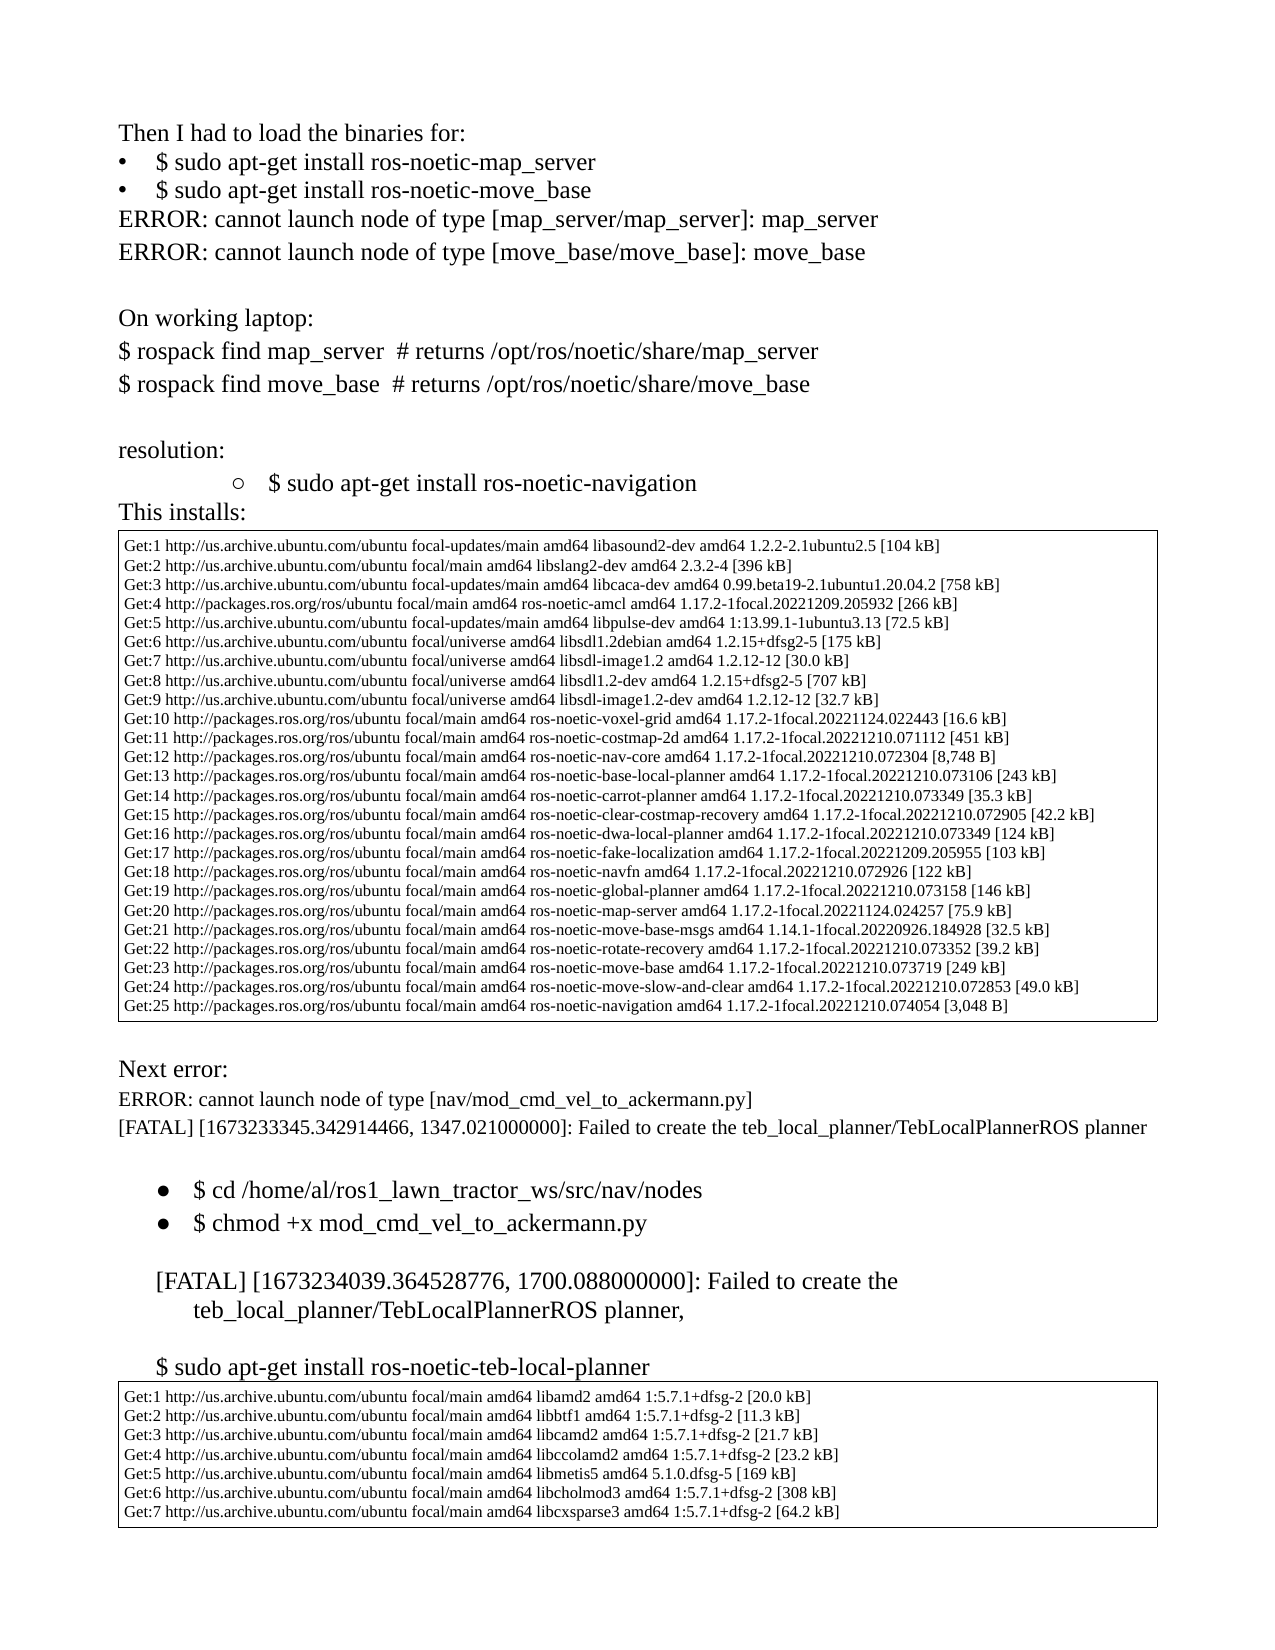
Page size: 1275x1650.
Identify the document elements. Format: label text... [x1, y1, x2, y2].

text [FATAL] [1673234039.364528776, 1700.088000000]: Failed to create the teb_local_planner/TebLocalPlannerROS planner, [156, 1266, 1157, 1323]
text This installs: [118, 497, 1157, 526]
list $ sudo apt-get install ros-noetic-navigation [231, 468, 1157, 497]
text On working laptop: [118, 303, 1157, 332]
text $ rospack find move_base # returns /opt/ros/noetic/share/move_base [118, 369, 1157, 398]
text ERROR: cannot launch node of type [move_base/move_base]: move_base [118, 237, 1157, 266]
text Then I had to load the binaries for: [118, 118, 1157, 147]
list $ sudo apt-get install ros-noetic-map_server [118, 147, 1157, 176]
list $ cd /home/al/ros1_lawn_tractor_ws/src/nav/nodes [156, 1175, 1157, 1204]
text ERROR: cannot launch node of type [map_server/map_server]: map_server [118, 204, 1157, 233]
list $ sudo apt-get install ros-noetic-move_base [118, 176, 1157, 204]
text [FATAL] [1673233345.342914466, 1347.021000000]: Failed to create the teb_local_planner/TebLocalPlannerROS planner [118, 1115, 1157, 1139]
list $ chmod +x mod_cmd_vel_to_ackermann.py [156, 1208, 1157, 1237]
table_header Get:1 http://us.archive.ubuntu.com/ubuntu focal-updates/main amd64 libasound2-dev amd64 1.2.2-2.1ubuntu2.5 [104 kB] Get:2 http://us.archive.ubuntu.com/ubuntu focal/main amd64 libslang2-dev amd64 2.3.2-4 [396 kB] Get:3 http://us.archive.ubuntu.com/ubuntu focal-updates/main amd64 libcaca-dev amd64 0.99.beta19-2.1ubuntu1.20.04.2 [758 kB] Get:4 http://packages.ros.org/ros/ubuntu focal/main amd64 ros-noetic-amcl amd64 1.17.2-1focal.20221209.205932 [266 kB] Get:5 http://us.archive.ubuntu.com/ubuntu focal-updates/main amd64 libpulse-dev amd64 1:13.99.1-1ubuntu3.13 [72.5 kB] Get:6 http://us.archive.ubuntu.com/ubuntu focal/universe amd64 libsdl1.2debian amd64 1.2.15+dfsg2-5 [175 kB] Get:7 http://us.archive.ubuntu.com/ubuntu focal/universe amd64 libsdl-image1.2 amd64 1.2.12-12 [30.0 kB] Get:8 http://us.archive.ubuntu.com/ubuntu focal/universe amd64 libsdl1.2-dev amd64 1.2.15+dfsg2-5 [707 kB] Get:9 http://us.archive.ubuntu.com/ubuntu focal/universe amd64 libsdl-image1.2-dev amd64 1.2.12-12 [32.7 kB] Get:10 http://packages.ros.org/ros/ubuntu focal/main amd64 ros-noetic-voxel-grid amd64 1.17.2-1focal.20221124.022443 [16.6 kB] Get:11 http://packages.ros.org/ros/ubuntu focal/main amd64 ros-noetic-costmap-2d amd64 1.17.2-1focal.20221210.071112 [451 kB] Get:12 http://packages.ros.org/ros/ubuntu focal/main amd64 ros-noetic-nav-core amd64 1.17.2-1focal.20221210.072304 [8,748 B] Get:13 http://packages.ros.org/ros/ubuntu focal/main amd64 ros-noetic-base-local-planner amd64 1.17.2-1focal.20221210.073106 [243 kB] Get:14 http://packages.ros.org/ros/ubuntu focal/main amd64 ros-noetic-carrot-planner amd64 1.17.2-1focal.20221210.073349 [35.3 kB] Get:15 http://packages.ros.org/ros/ubuntu focal/main amd64 ros-noetic-clear-costmap-recovery amd64 1.17.2-1focal.20221210.072905 [42.2 kB] Get:16 http://packages.ros.org/ros/ubuntu focal/main amd64 ros-noetic-dwa-local-planner amd64 1.17.2-1focal.20221210.073349 [124 kB] Get:17 http://packages.ros.org/ros/ubuntu focal/main amd64 ros-noetic-fake-localization amd64 1.17.2-1focal.20221209.205955 [103 kB] Get:18 http://packages.ros.org/ros/ubuntu focal/main amd64 ros-noetic-navfn amd64 1.17.2-1focal.20221210.072926 [122 kB] Get:19 http://packages.ros.org/ros/ubuntu focal/main amd64 ros-noetic-global-planner amd64 1.17.2-1focal.20221210.073158 [146 kB] Get:20 http://packages.ros.org/ros/ubuntu focal/main amd64 ros-noetic-map-server amd64 1.17.2-1focal.20221124.024257 [75.9 kB] Get:21 http://packages.ros.org/ros/ubuntu focal/main amd64 ros-noetic-move-base-msgs amd64 1.14.1-1focal.20220926.184928 [32.5 kB] Get:22 http://packages.ros.org/ros/ubuntu focal/main amd64 ros-noetic-rotate-recovery amd64 1.17.2-1focal.20221210.073352 [39.2 kB] Get:23 http://packages.ros.org/ros/ubuntu focal/main amd64 ros-noetic-move-base amd64 1.17.2-1focal.20221210.073719 [249 kB] Get:24 http://packages.ros.org/ros/ubuntu focal/main amd64 ros-noetic-move-slow-and-clear amd64 1.17.2-1focal.20221210.072853 [49.0 kB] Get:25 http://packages.ros.org/ros/ubuntu focal/main amd64 ros-noetic-navigation amd64 1.17.2-1focal.20221210.074054 [3,048 B] [119, 531, 1157, 1021]
table_header Get:1 http://us.archive.ubuntu.com/ubuntu focal/main amd64 libamd2 amd64 1:5.7.1+dfsg-2 [20.0 kB] Get:2 http://us.archive.ubuntu.com/ubuntu focal/main amd64 libbtf1 amd64 1:5.7.1+dfsg-2 [11.3 kB] Get:3 http://us.archive.ubuntu.com/ubuntu focal/main amd64 libcamd2 amd64 1:5.7.1+dfsg-2 [21.7 kB] Get:4 http://us.archive.ubuntu.com/ubuntu focal/main amd64 libccolamd2 amd64 1:5.7.1+dfsg-2 [23.2 kB] Get:5 http://us.archive.ubuntu.com/ubuntu focal/main amd64 libmetis5 amd64 5.1.0.dfsg-5 [169 kB] Get:6 http://us.archive.ubuntu.com/ubuntu focal/main amd64 libcholmod3 amd64 1:5.7.1+dfsg-2 [308 kB] Get:7 http://us.archive.ubuntu.com/ubuntu focal/main amd64 libcxsparse3 amd64 1:5.7.1+dfsg-2 [64.2 kB] [119, 1382, 1157, 1527]
text $ sudo apt-get install ros-noetic-teb-local-planner [156, 1352, 1157, 1381]
text resolution: [118, 436, 1157, 464]
text Next error: [118, 1054, 1157, 1083]
text ERROR: cannot launch node of type [nav/mod_cmd_vel_to_ackermann.py] [118, 1087, 1157, 1111]
text $ rospack find map_server # returns /opt/ros/noetic/share/map_server [118, 336, 1157, 365]
